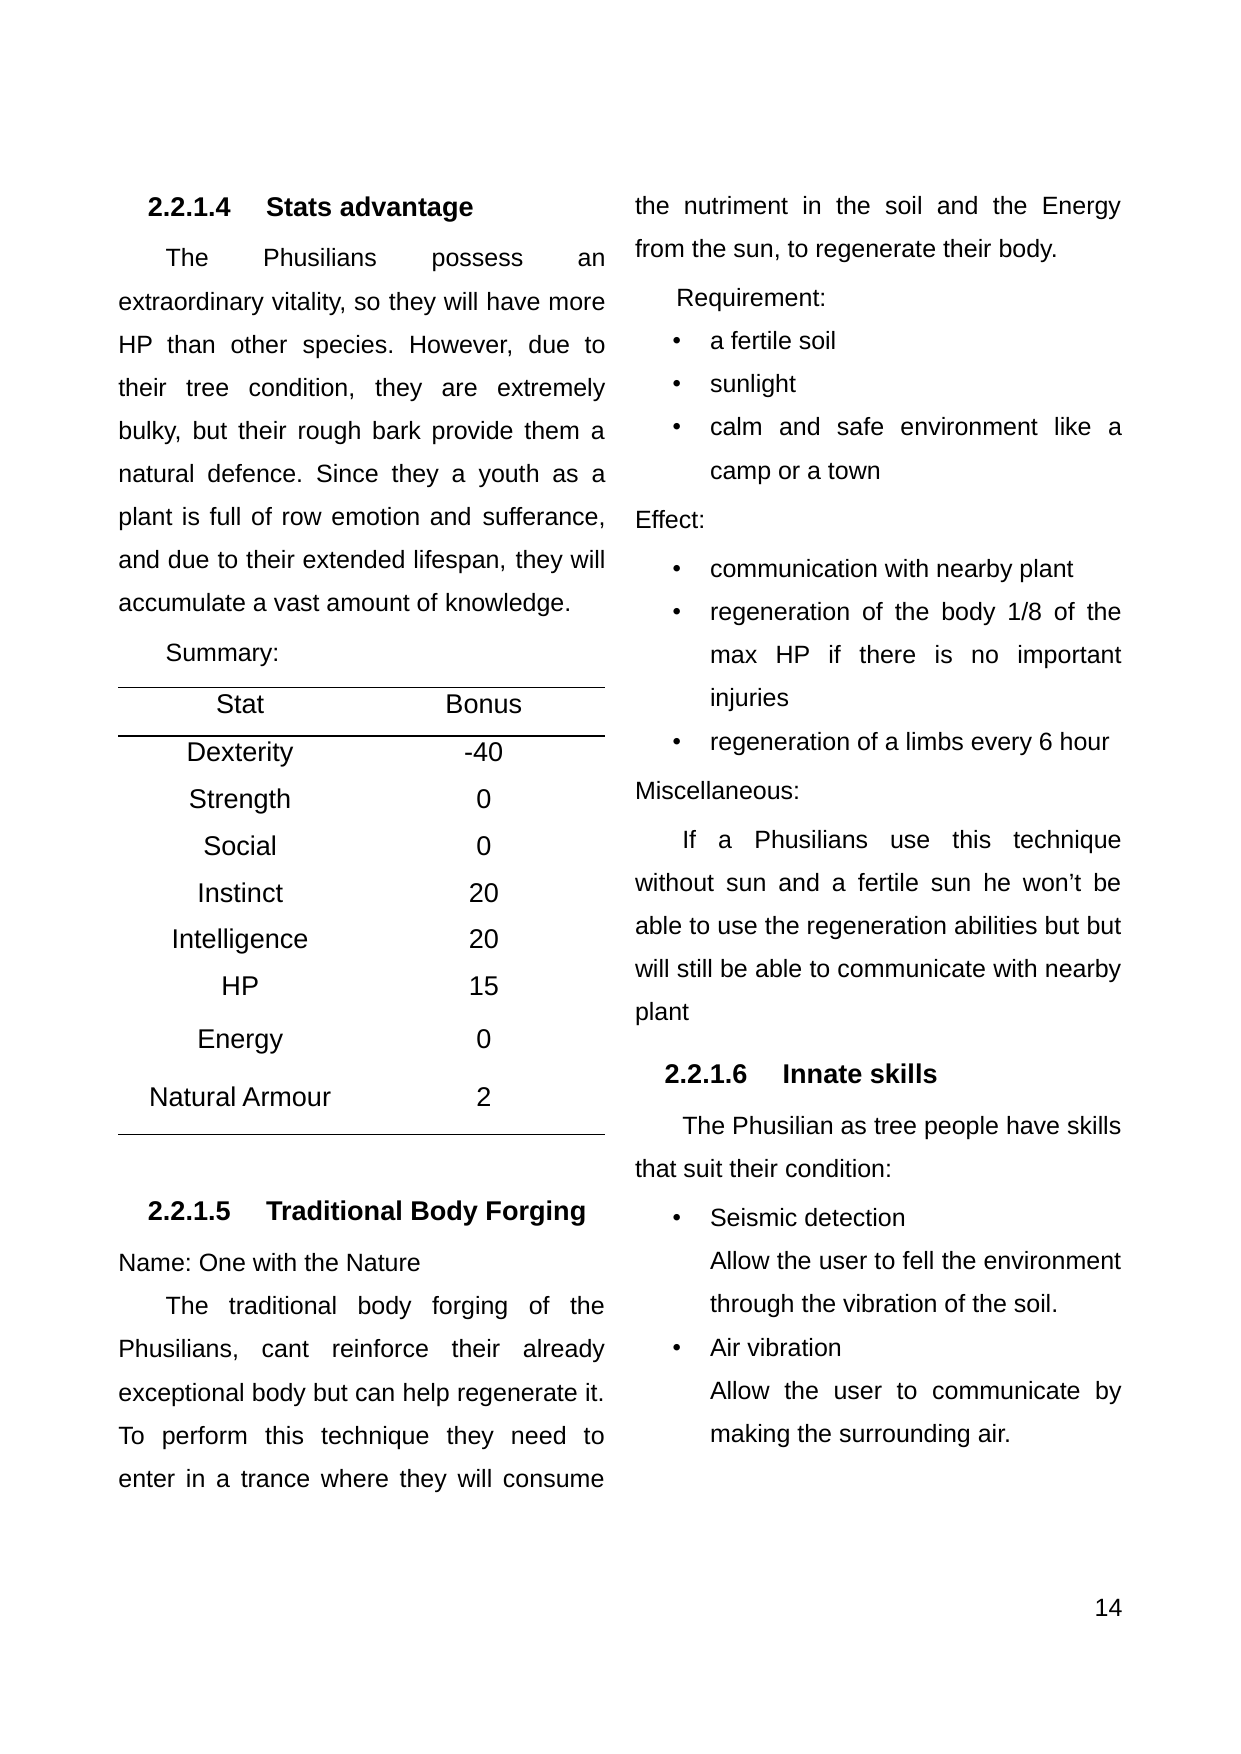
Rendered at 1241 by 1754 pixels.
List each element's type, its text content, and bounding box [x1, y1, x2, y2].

list a fertile soil [672, 326, 1122, 355]
table_cell Intelligence [118, 924, 362, 970]
text Summary: [118, 637, 605, 666]
table_cell 0 [362, 830, 605, 877]
table_cell Instinct [118, 877, 362, 923]
text The Phusilian as tree people have skills that suit their condition: [635, 1111, 1122, 1183]
table_cell 20 [362, 924, 605, 970]
text If a Phusilians use this technique without sun and a fertile sun he won’t be able to use the regeneration abilities but but will still be able to communicate with nearby plant [635, 825, 1122, 1026]
list Allow the user to communicate by making the surrounding air. [672, 1376, 1122, 1448]
table_cell Natural Armour [118, 1075, 362, 1133]
text the nutriment in the soil and the Energy from the sun, to regenerate their body. [635, 191, 1122, 262]
list Allow the user to fell the environment through the vibration of the soil. [672, 1246, 1122, 1318]
table_header Bonus [362, 688, 605, 735]
list calm and safe environment like a camp or a town [672, 412, 1122, 484]
text Effect: [635, 505, 1122, 533]
text Requirement: [635, 283, 1122, 312]
table_cell Energy [118, 1017, 362, 1075]
list sunlight [672, 369, 1122, 398]
table_header Stat [118, 688, 362, 735]
subtitle Traditional Body Forging [118, 1195, 605, 1227]
table_cell 0 [362, 1017, 605, 1075]
subtitle Innate skills [635, 1058, 1122, 1089]
text The Phusilians possess an extraordinary vitality, so they will have more HP than other species. However, due to their tree condition, they are extremely bulky, but their rough bark provide them a natural defence. Since they a youth as a plant is full of row emotion and sufferance, and due to their extended lifespan, they will accumulate a vast amount of knowledge. [118, 243, 605, 617]
list Seismic detection [672, 1203, 1122, 1232]
text Name: One with the Nature [118, 1248, 605, 1277]
list Air vibration [672, 1332, 1122, 1361]
table_cell 0 [362, 783, 605, 830]
list regeneration of the body 1/8 of the max HP if there is no important injuries [672, 597, 1122, 712]
list regeneration of a limbs every 6 hour [672, 726, 1122, 755]
table_cell HP [118, 970, 362, 1017]
table_cell -40 [362, 737, 605, 783]
table_cell 15 [362, 970, 605, 1017]
table_cell 2 [362, 1075, 605, 1133]
list communication with nearby plant [672, 554, 1122, 583]
table_cell Dexterity [118, 737, 362, 783]
table_cell Social [118, 830, 362, 877]
table_cell 20 [362, 877, 605, 923]
text Miscellaneous: [635, 776, 1122, 804]
table_cell Strength [118, 783, 362, 830]
text The traditional body forging of the Phusilians, cant reinforce their already exceptional body but can help regenerate it. To perform this technique they need to enter in a trance where they will consume [118, 1291, 605, 1493]
subtitle Stats advantage [118, 191, 605, 222]
